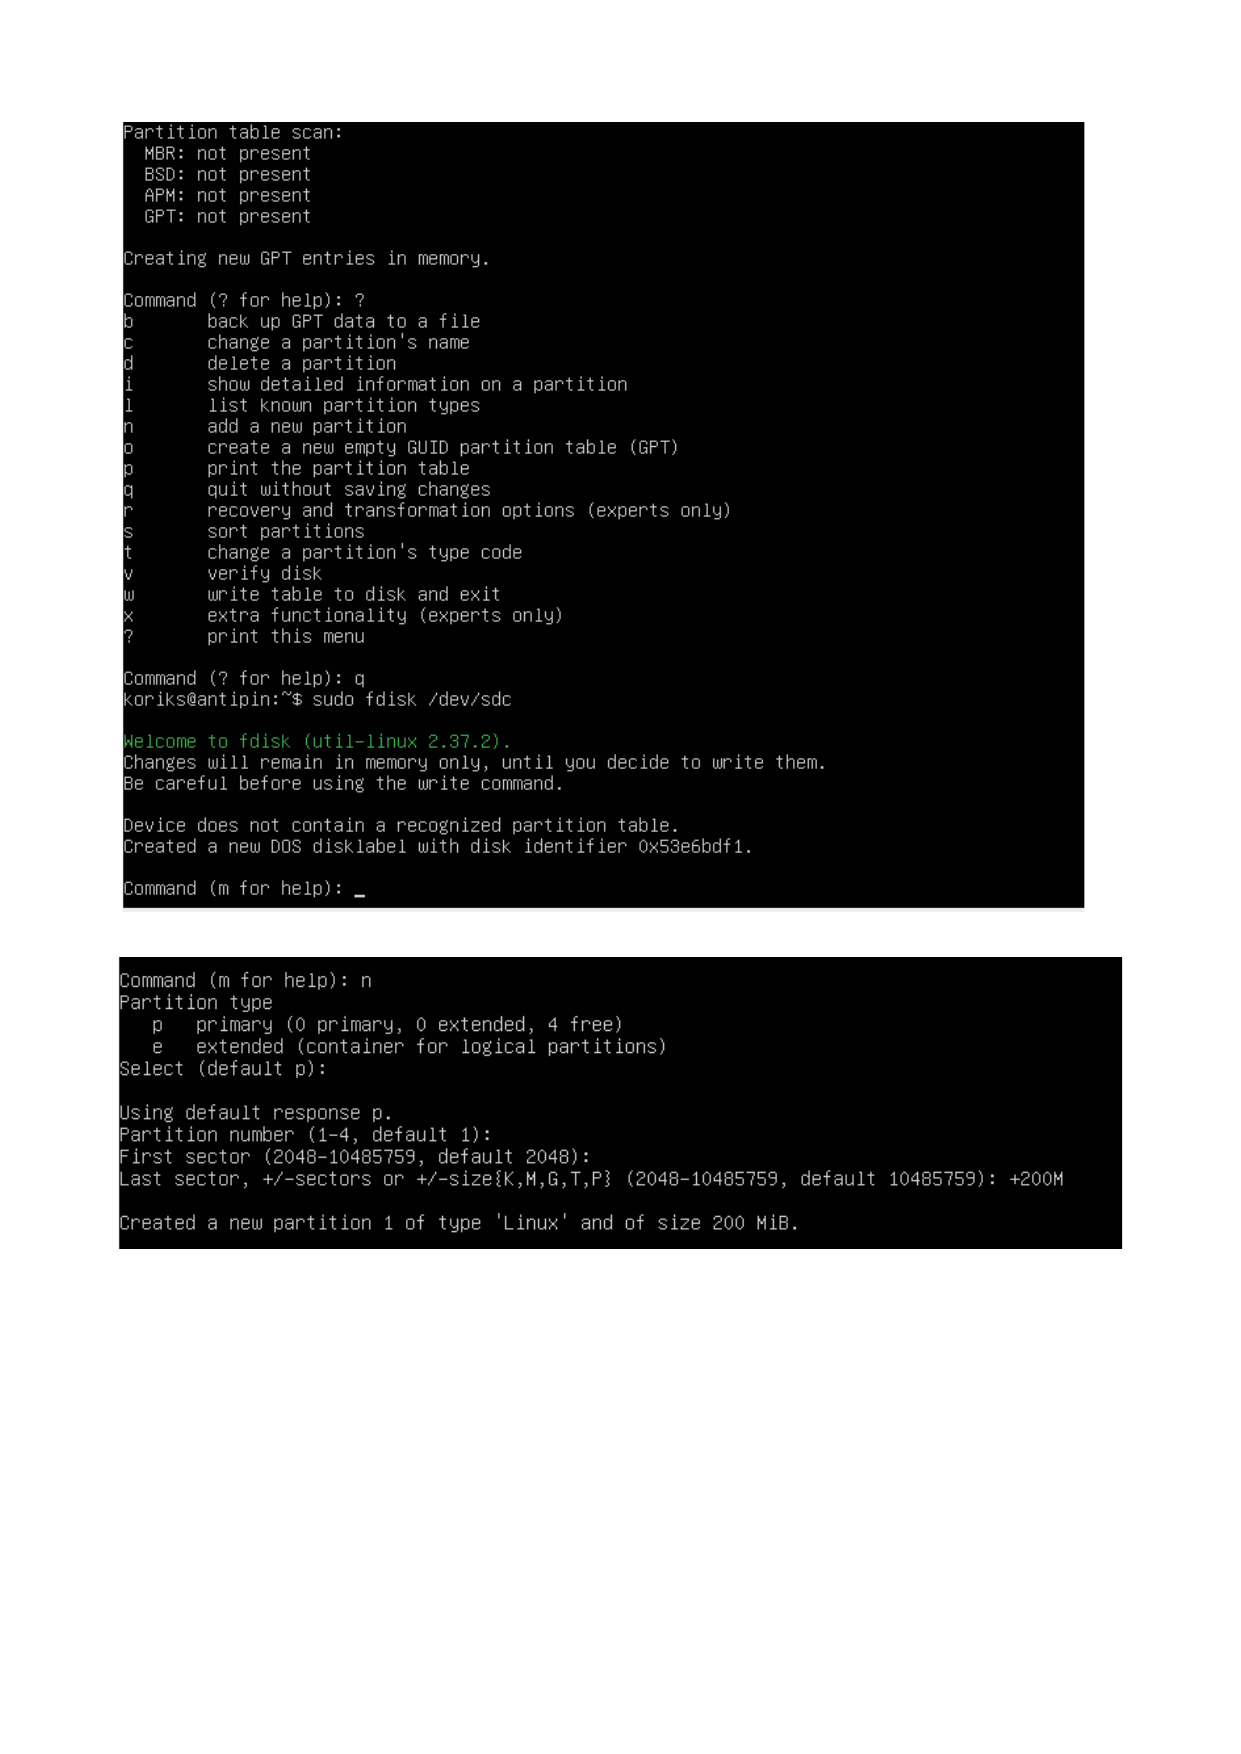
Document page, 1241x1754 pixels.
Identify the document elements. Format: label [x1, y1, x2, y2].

picture [118, 957, 1123, 1249]
picture [122, 122, 1085, 912]
